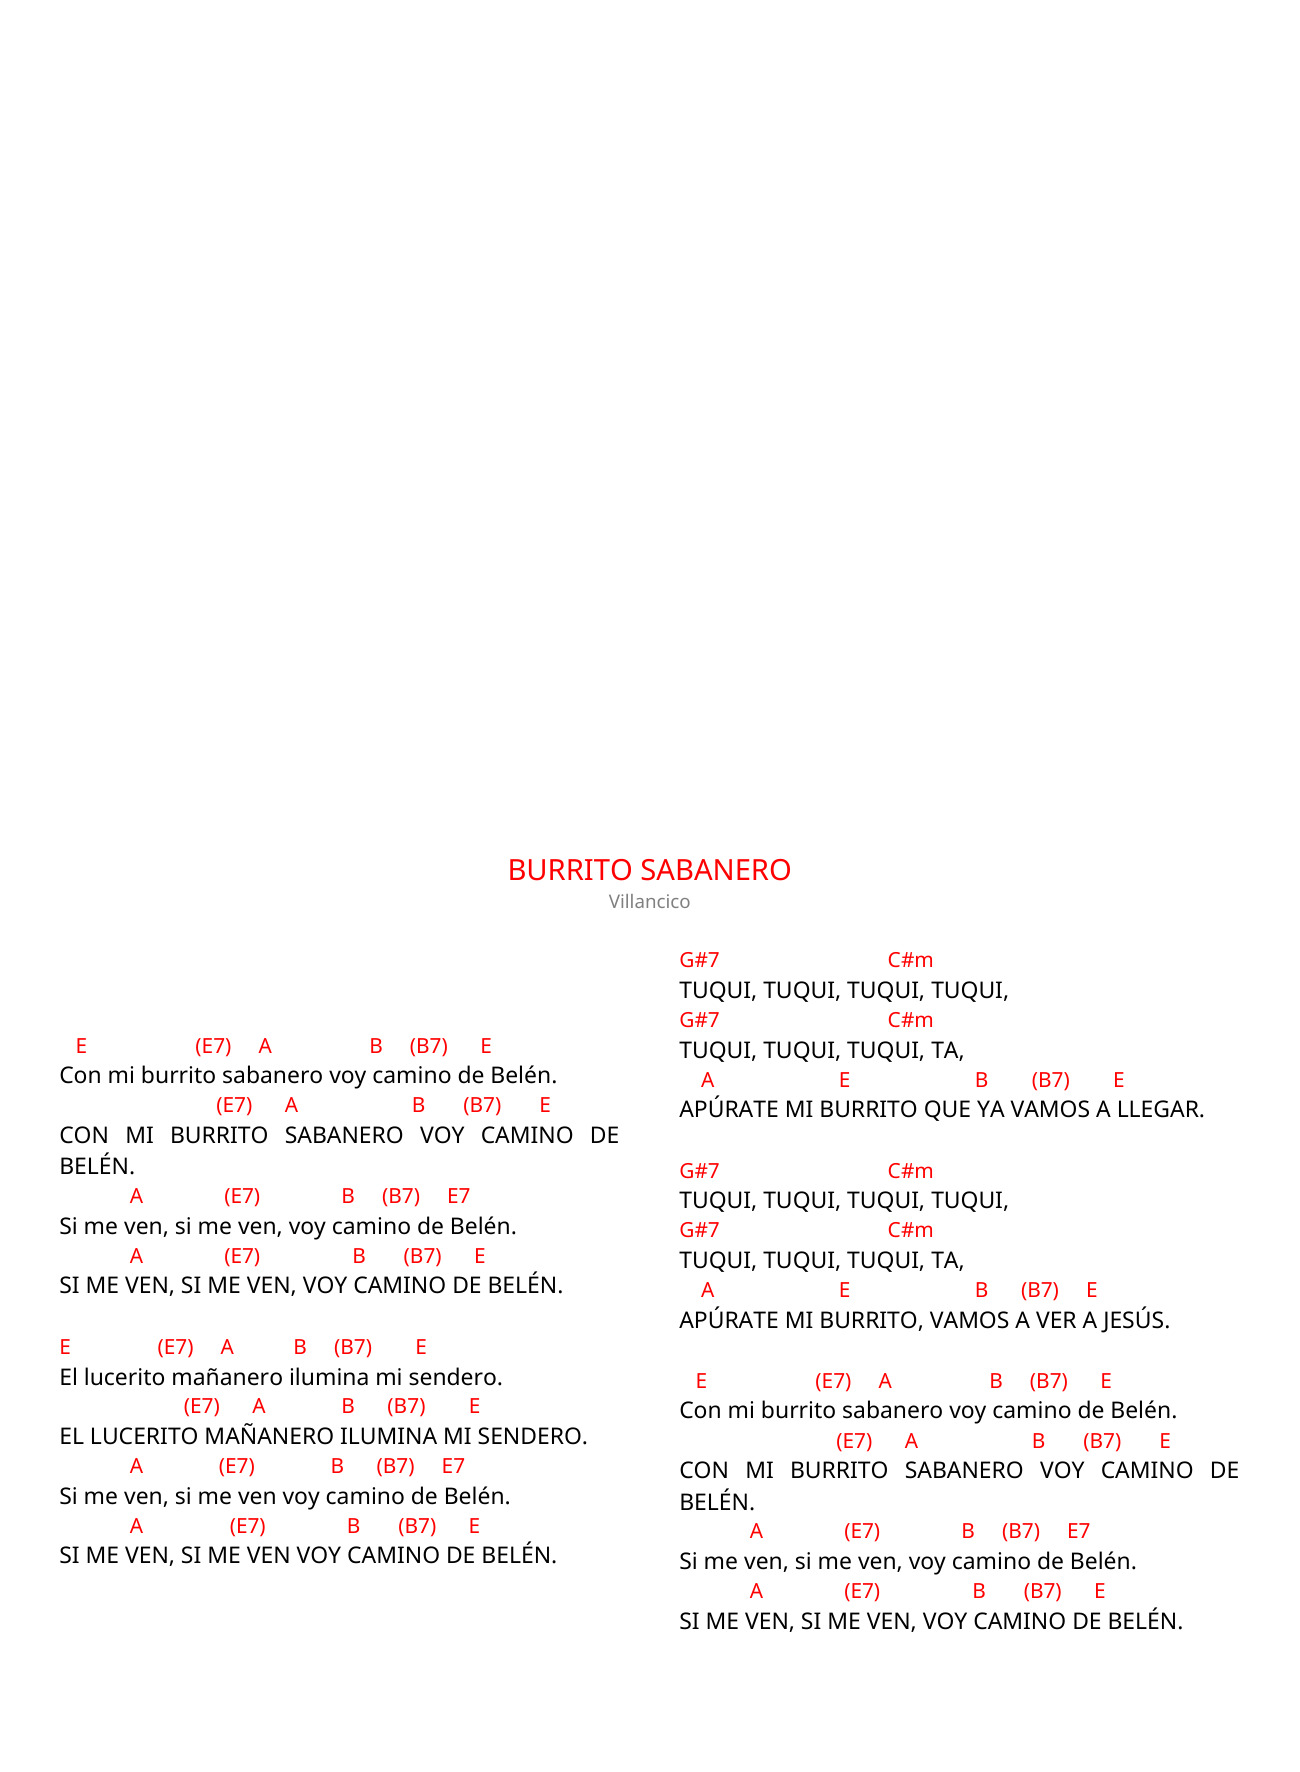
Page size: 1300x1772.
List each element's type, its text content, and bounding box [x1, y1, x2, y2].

text TUQUI, TUQUI, TUQUI, TA, [679, 1244, 1240, 1275]
text G#7 C#m [679, 1215, 1240, 1244]
text El lucerito mañanero ilumina mi sendero. [59, 1360, 620, 1392]
text A E B (B7) E [679, 1065, 1240, 1093]
text Si me ven, si me ven voy camino de Belén. [59, 1480, 620, 1511]
text (E7) A B (B7) E [59, 1392, 620, 1420]
text TUQUI, TUQUI, TUQUI, TUQUI, [679, 974, 1240, 1005]
text BURRITO SABANERO [75, 849, 1224, 889]
text A (E7) B (B7) E [59, 1511, 620, 1539]
text (E7) A B (B7) E [59, 1090, 620, 1119]
text G#7 C#m [679, 1005, 1240, 1033]
text A (E7) B (B7) E7 [59, 1181, 620, 1210]
text A (E7) B (B7) E [59, 1241, 620, 1269]
text TUQUI, TUQUI, TUQUI, TUQUI, [679, 1184, 1240, 1215]
text G#7 C#m [679, 945, 1240, 974]
text SI ME VEN, SI ME VEN, VOY CAMINO DE BELÉN. [679, 1605, 1240, 1636]
text SI ME VEN, SI ME VEN, VOY CAMINO DE BELÉN. [59, 1269, 620, 1301]
text A (E7) B (B7) E7 [679, 1517, 1240, 1545]
text EL LUCERITO MAÑANERO ILUMINA MI SENDERO. [59, 1420, 620, 1451]
text E (E7) A B (B7) E [59, 1332, 620, 1360]
text Villancico [75, 889, 1224, 914]
text E (E7) A B (B7) E [59, 1031, 620, 1059]
text A (E7) B (B7) E [679, 1576, 1240, 1605]
text APÚRATE MI BURRITO, VAMOS A VER A JESÚS. [679, 1303, 1240, 1335]
text APÚRATE MI BURRITO QUE YA VAMOS A LLEGAR. [679, 1093, 1240, 1124]
text CON MI BURRITO SABANERO VOY CAMINO DE BELÉN. [59, 1119, 620, 1181]
text Si me ven, si me ven, voy camino de Belén. [59, 1210, 620, 1241]
text E (E7) A B (B7) E [679, 1366, 1240, 1394]
text A E B (B7) E [679, 1275, 1240, 1303]
text (E7) A B (B7) E [679, 1426, 1240, 1454]
text A (E7) B (B7) E7 [59, 1451, 620, 1480]
text G#7 C#m [679, 1156, 1240, 1184]
text SI ME VEN, SI ME VEN VOY CAMINO DE BELÉN. [59, 1539, 620, 1571]
text CON MI BURRITO SABANERO VOY CAMINO DE BELÉN. [679, 1454, 1240, 1517]
text Con mi burrito sabanero voy camino de Belén. [679, 1394, 1240, 1426]
text Si me ven, si me ven, voy camino de Belén. [679, 1545, 1240, 1576]
text Con mi burrito sabanero voy camino de Belén. [59, 1059, 620, 1090]
text TUQUI, TUQUI, TUQUI, TA, [679, 1033, 1240, 1065]
